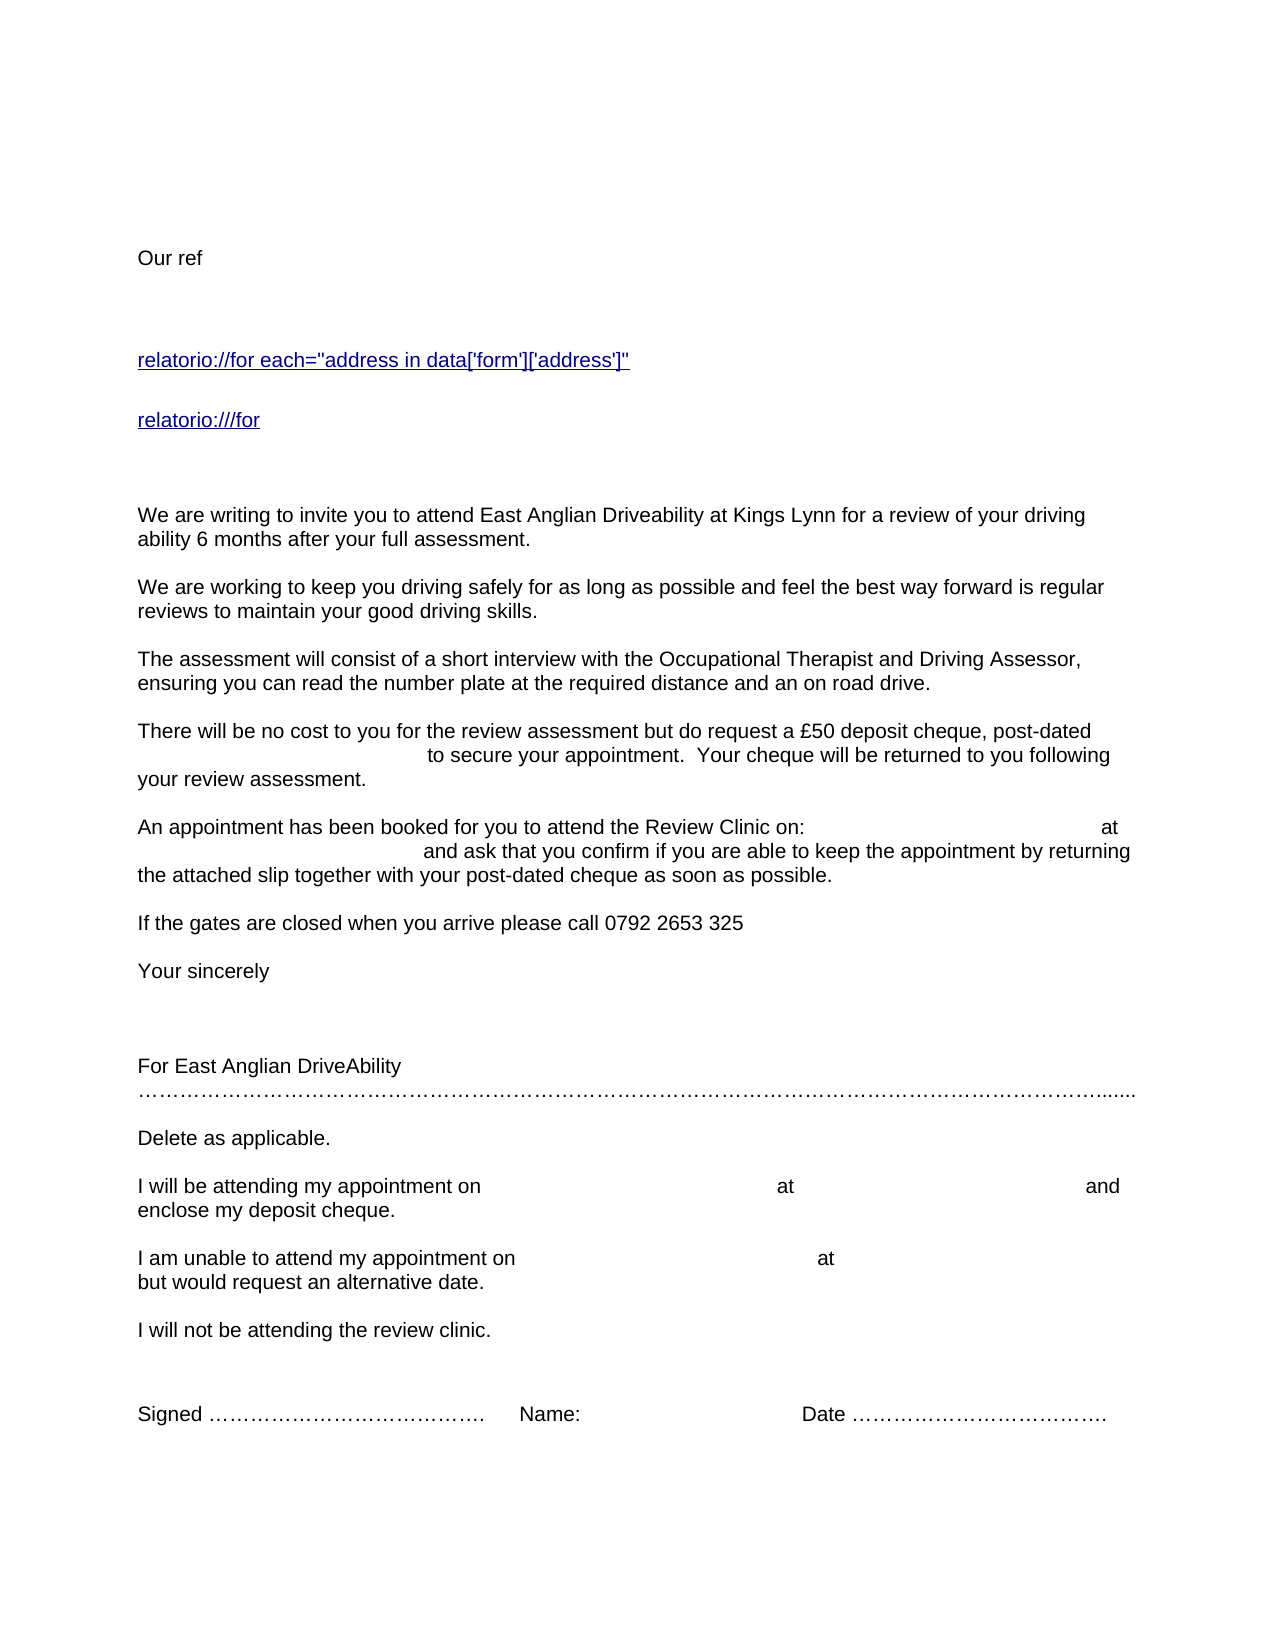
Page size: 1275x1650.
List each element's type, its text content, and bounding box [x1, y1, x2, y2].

text Delete as applicable. [137, 1126, 1138, 1150]
text <data['form']['title']> <data['form']['name']> [137, 318, 1138, 342]
text I am unable to attend my appointment on <data['form']['apmt_start_date']> at <data['form']['apmt_start_time']> but would request an alternative date. [137, 1246, 1138, 1294]
text We are working to keep you driving safely for as long as possible and feel the best way forward is regular reviews to maintain your good driving skills. [137, 575, 1138, 623]
text Your sincerely [137, 958, 1138, 982]
text …………………………………………………………………………………………………………………………....... [137, 1078, 1138, 1102]
text The assessment will consist of a short interview with the Occupational Therapist and Driving Assessor, ensuring you can read the number plate at the required distance and an on road drive. [137, 647, 1138, 695]
text I will not be attending the review clinic. [137, 1318, 1138, 1342]
text If the gates are closed when you arrive please call 0792 2653 325 [137, 911, 1138, 934]
text <data['form']['title_last_name']> [137, 455, 1138, 479]
text There will be no cost to you for the review assessment but do request a £50 deposit cheque, post-dated <data['form']['apmt_start_date']> to secure your appointment. Your cheque will be returned to you following your review assessment. [137, 719, 1138, 791]
text I will be attending my appointment on <data['form']['apmt_start_date']> at <data['form']['apmt_start_time']> and enclose my deposit cheque. [137, 1174, 1138, 1222]
text Signed …………………………………. Name: <data['form']['name']> Date ………………………………. [137, 1402, 1138, 1426]
text <time> [137, 270, 1138, 294]
table_cell <address> [138, 372, 1138, 401]
text An appointment has been booked for you to attend the Review Clinic on: <data['form']['apmt_start_date']> at <data['form']['apmt_start_time']> and ask that you confirm if you are able to keep the appointment by returning the attached slip together with your post-dated cheque as soon as possible. [137, 815, 1138, 887]
table_header relatorio://for each="address in data['form']['address']" [138, 342, 1138, 372]
text For East Anglian DriveAbility [137, 1054, 1138, 1078]
text Our ref <data['form']['file_refrence_no']> [137, 246, 1138, 270]
text We are writing to invite you to attend East Anglian Driveability at Kings Lynn for a review of your driving ability 6 months after your full assessment. [137, 503, 1138, 551]
table_cell relatorio:///for [138, 401, 1138, 431]
